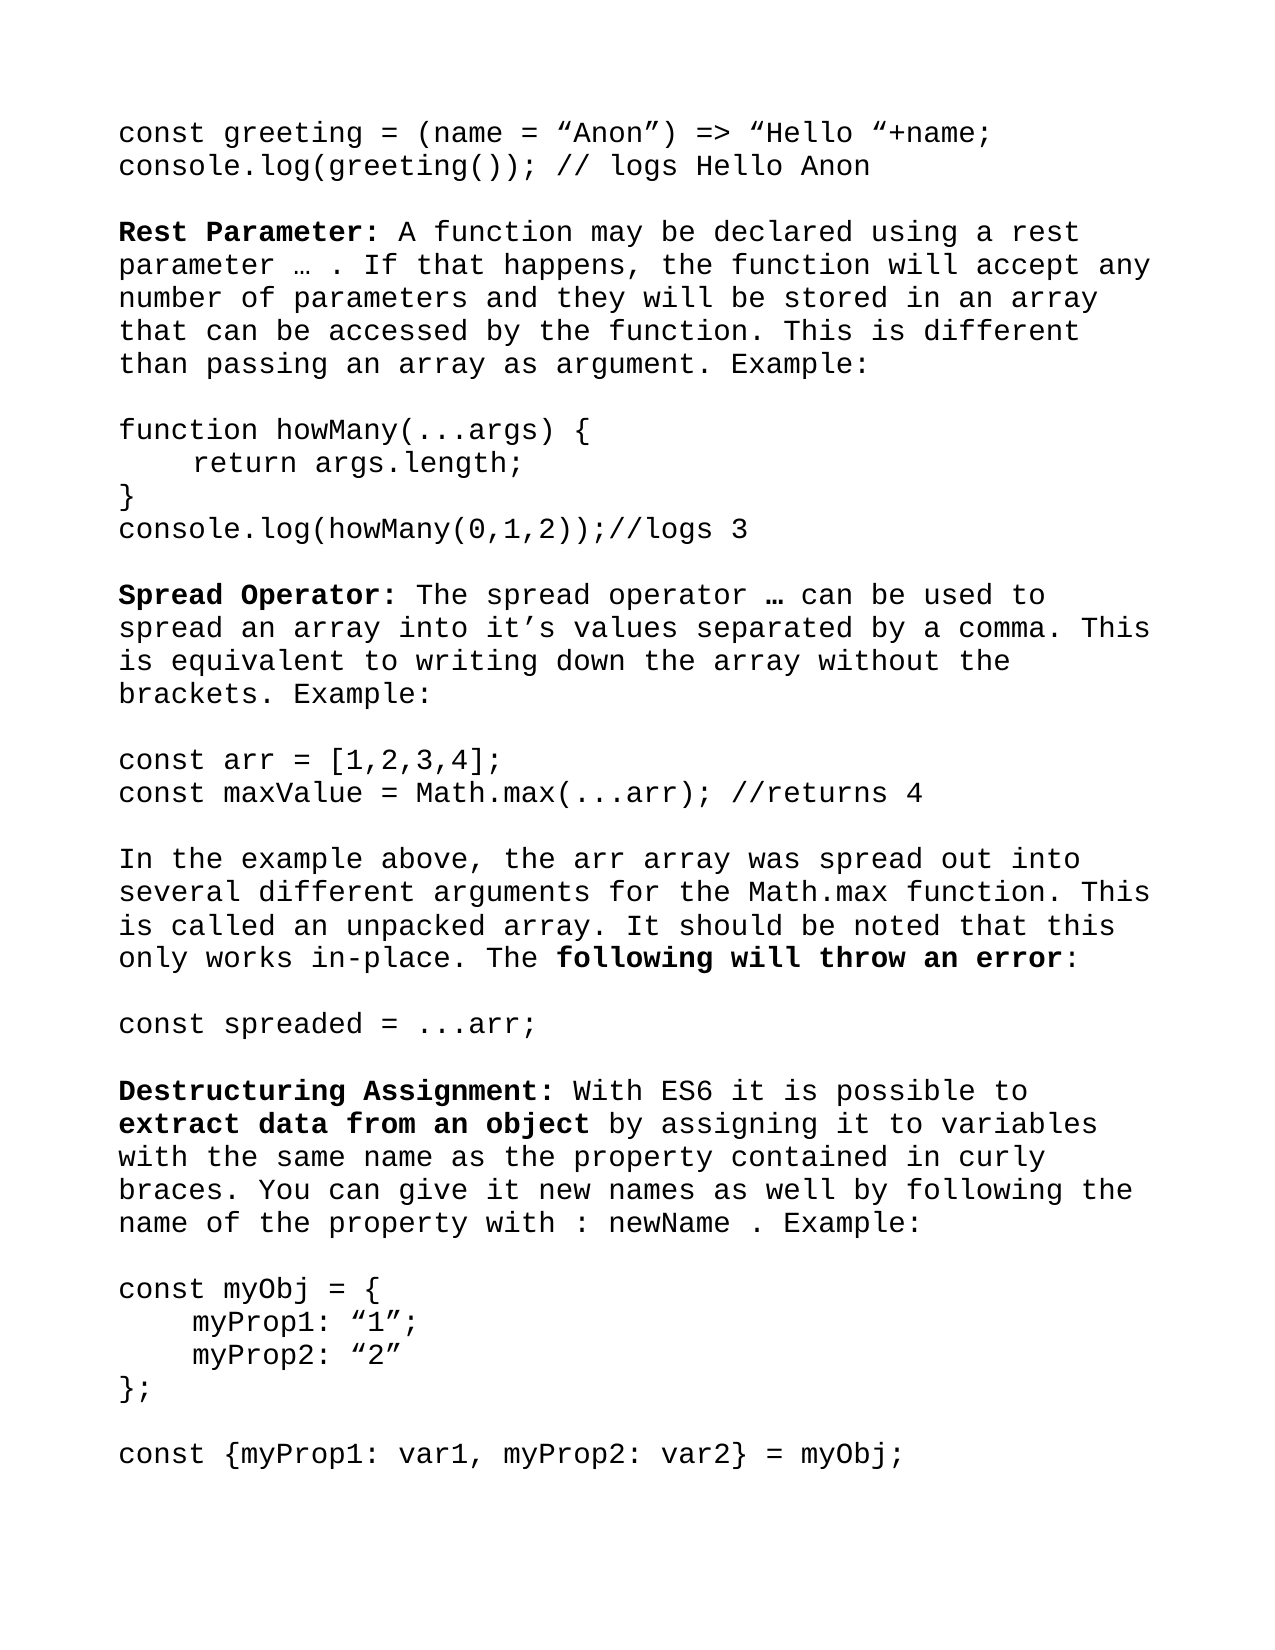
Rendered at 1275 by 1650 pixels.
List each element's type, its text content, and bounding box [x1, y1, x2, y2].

text const greeting = (name = “Anon”) => “Hello “+name; [118, 118, 1157, 151]
text Spread Operator: The spread operator … can be used to spread an array into it’s values separated by a comma. This is equivalent to writing down the array without the brackets. Example: [118, 580, 1157, 712]
text function howMany(...args) { [118, 415, 1157, 448]
text myProp2: “2” [118, 1340, 1157, 1373]
text } [118, 481, 1157, 514]
text const myObj = { [118, 1274, 1157, 1307]
text const maxValue = Math.max(...arr); //returns 4 [118, 778, 1157, 812]
text console.log(howMany(0,1,2));//logs 3 [118, 514, 1157, 547]
text const {myProp1: var1, myProp2: var2} = myObj; [118, 1439, 1157, 1472]
text myProp1: “1”; [118, 1307, 1157, 1340]
text In the example above, the arr array was spread out into several different arguments for the Math.max function. This is called an unpacked array. It should be noted that this only works in-place. The following will throw an error: [118, 844, 1157, 977]
text Destructuring Assignment: With ES6 it is possible to extract data from an object by assigning it to variables with the same name as the property contained in curly braces. You can give it new names as well by following the name of the property with : newName . Example: [118, 1076, 1157, 1241]
text }; [118, 1373, 1157, 1406]
text Rest Parameter: A function may be declared using a rest parameter … . If that happens, the function will accept any number of parameters and they will be stored in an array that can be accessed by the function. This is different than passing an array as argument. Example: [118, 217, 1157, 382]
text const arr = [1,2,3,4]; [118, 746, 1157, 778]
text console.log(greeting()); // logs Hello Anon [118, 151, 1157, 184]
text const spreaded = ...arr; [118, 1010, 1157, 1043]
text return args.length; [118, 448, 1157, 481]
